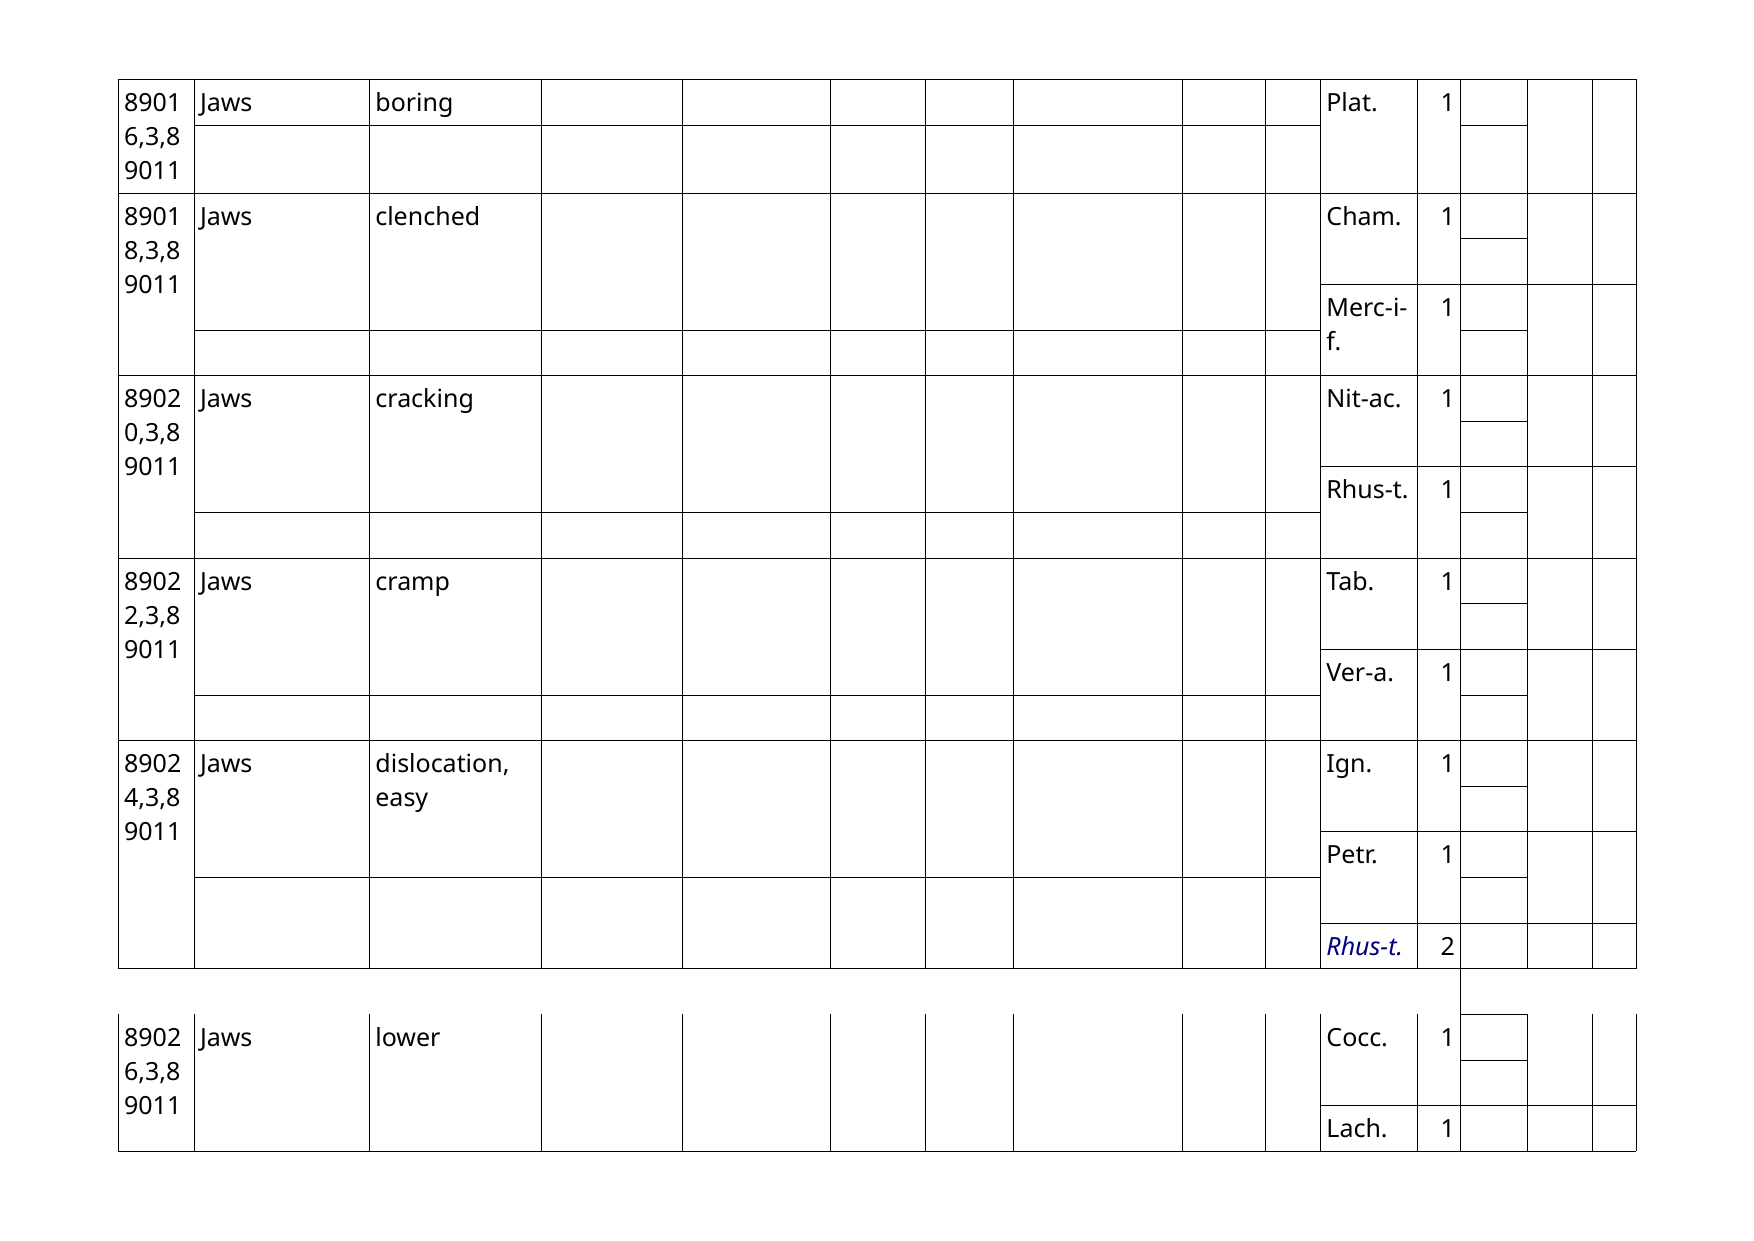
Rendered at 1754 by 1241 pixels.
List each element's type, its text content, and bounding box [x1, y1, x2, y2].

table_cell [831, 559, 925, 694]
table_cell [1014, 376, 1182, 512]
table_cell [1014, 513, 1182, 558]
table_cell 1 [1418, 1014, 1460, 1105]
table_cell lower [370, 1014, 541, 1151]
table_cell [1461, 878, 1527, 923]
table_cell [1014, 126, 1182, 193]
table_cell 89018,3,89011 [119, 194, 194, 375]
table_cell [926, 878, 1013, 968]
table_cell [1183, 331, 1265, 375]
table_cell [1461, 239, 1527, 284]
table_cell [1461, 1015, 1527, 1059]
table_cell 1 [1418, 285, 1460, 375]
table_cell [1528, 1106, 1592, 1151]
table_cell [926, 696, 1013, 740]
table_cell [542, 741, 682, 877]
table_cell [1014, 741, 1182, 877]
table_cell [831, 194, 925, 329]
table_cell [1461, 924, 1527, 968]
table_cell [926, 1014, 1013, 1151]
table_cell [1183, 696, 1265, 740]
table_cell Lach. [1321, 1106, 1417, 1151]
table_cell Rhus-t. [1321, 924, 1417, 968]
table_cell Ver-a. [1321, 650, 1417, 740]
table_cell 1 [1418, 741, 1460, 831]
table_cell [1266, 1014, 1320, 1151]
table_cell Jaws [195, 376, 369, 512]
table_cell Rhus-t. [1321, 467, 1417, 558]
table_cell [1528, 1014, 1592, 1105]
table_cell Plat. [1321, 80, 1417, 193]
table_cell [1528, 924, 1592, 968]
table_cell 1 [1418, 650, 1460, 740]
table_cell 1 [1418, 376, 1460, 466]
table_cell [1593, 1106, 1636, 1151]
table_cell 89020,3,89011 [119, 376, 194, 558]
table_cell [1593, 559, 1636, 649]
table_cell cramp [370, 559, 541, 694]
table_cell [1266, 741, 1320, 877]
table_cell [195, 331, 369, 375]
table_cell [1461, 559, 1527, 603]
table_cell [1461, 969, 1527, 1014]
table_cell [926, 331, 1013, 375]
table_cell [1593, 1014, 1636, 1105]
table_cell Petr. [1321, 832, 1417, 923]
table_cell Jaws [195, 1014, 369, 1151]
table_cell 1 [1418, 832, 1460, 923]
table_cell boring [370, 80, 541, 124]
table_cell [1266, 376, 1320, 512]
table_cell [683, 194, 830, 329]
table_cell 1 [1418, 467, 1460, 558]
table_cell [1593, 80, 1636, 193]
table_cell [542, 513, 682, 558]
table_cell [831, 80, 925, 124]
table_cell [926, 126, 1013, 193]
table_cell [1461, 194, 1527, 238]
table_cell [542, 331, 682, 375]
table_cell [542, 696, 682, 740]
table_cell [1266, 126, 1320, 193]
table_cell [1183, 1014, 1265, 1151]
table_cell [926, 376, 1013, 512]
table_cell [1528, 80, 1592, 193]
table_cell [1528, 467, 1592, 558]
table_cell [542, 878, 682, 968]
table_cell [926, 80, 1013, 124]
table_cell [1461, 422, 1527, 466]
table_cell [1461, 832, 1527, 877]
table_cell [1593, 741, 1636, 831]
table_cell [1528, 285, 1592, 375]
table_cell [195, 126, 369, 193]
table_cell [1593, 285, 1636, 375]
table_cell [1461, 285, 1527, 329]
table_cell 1 [1418, 194, 1460, 284]
table_cell [1593, 194, 1636, 284]
table_cell Merc-i-f. [1321, 285, 1417, 375]
table_cell [1528, 559, 1592, 649]
table_cell [683, 331, 830, 375]
table_cell [831, 331, 925, 375]
table_cell [1528, 741, 1592, 831]
table_cell [370, 331, 541, 375]
table_cell [1183, 376, 1265, 512]
table_cell [1183, 741, 1265, 877]
table_cell [926, 559, 1013, 694]
table_cell [831, 1014, 925, 1151]
table_cell [1266, 331, 1320, 375]
table_cell [1461, 1061, 1527, 1105]
table_cell [831, 696, 925, 740]
table_cell [1183, 878, 1265, 968]
table_cell [1183, 513, 1265, 558]
table_cell [683, 741, 830, 877]
table_cell 1 [1418, 80, 1460, 193]
table_cell clenched [370, 194, 541, 329]
table_cell cracking [370, 376, 541, 512]
table_cell dislocation, easy [370, 741, 541, 877]
table_cell Tab. [1321, 559, 1417, 649]
table_cell [1014, 696, 1182, 740]
table_cell [683, 376, 830, 512]
table_cell [1183, 559, 1265, 694]
table_cell [1266, 513, 1320, 558]
table_cell [542, 80, 682, 124]
table_cell [1014, 80, 1182, 124]
table_cell [542, 1014, 682, 1151]
table_cell [1461, 741, 1527, 786]
table_cell 89026,3,89011 [119, 1014, 194, 1151]
table_cell [1528, 194, 1592, 284]
table_cell [1014, 194, 1182, 329]
table_cell [1461, 650, 1527, 694]
table_cell [831, 513, 925, 558]
table_cell [926, 194, 1013, 329]
table_cell [1461, 696, 1527, 740]
table_cell [1461, 376, 1527, 421]
table_cell Cham. [1321, 194, 1417, 284]
table_cell [683, 559, 830, 694]
table_cell Cocc. [1321, 1014, 1417, 1105]
table_cell [1461, 604, 1527, 649]
table_cell 1 [1418, 1106, 1460, 1151]
table_cell [1014, 878, 1182, 968]
table_cell [1266, 559, 1320, 694]
table_cell [1266, 878, 1320, 968]
table_cell Jaws [195, 741, 369, 877]
table_cell [542, 376, 682, 512]
table_cell [926, 513, 1013, 558]
table_cell [1014, 331, 1182, 375]
table_cell [542, 559, 682, 694]
table_cell [195, 513, 369, 558]
table_cell [831, 878, 925, 968]
table_cell [542, 126, 682, 193]
table_cell [683, 878, 830, 968]
table_cell [370, 696, 541, 740]
table_cell [1593, 650, 1636, 740]
table_cell [1266, 80, 1320, 124]
table_cell 2 [1418, 924, 1460, 968]
table_cell [1266, 194, 1320, 329]
table_cell 1 [1418, 559, 1460, 649]
table_cell [1593, 832, 1636, 923]
table_cell [1461, 467, 1527, 512]
table_cell Jaws [195, 194, 369, 329]
table_cell [370, 513, 541, 558]
table_cell 89024,3,89011 [119, 741, 194, 968]
table_cell Jaws [195, 80, 369, 124]
table_cell [1014, 559, 1182, 694]
table_cell [683, 513, 830, 558]
table_cell 89022,3,89011 [119, 559, 194, 740]
table_cell [1183, 194, 1265, 329]
table_cell [1528, 376, 1592, 466]
table_cell Jaws [195, 559, 369, 694]
table_cell [831, 741, 925, 877]
table_cell [1593, 376, 1636, 466]
table_cell [1461, 513, 1527, 558]
table_cell [542, 194, 682, 329]
table_cell [1461, 787, 1527, 831]
table_cell Ign. [1321, 741, 1417, 831]
table_cell [1593, 924, 1636, 968]
table_cell [1014, 1014, 1182, 1151]
table_cell [683, 696, 830, 740]
table_cell Nit-ac. [1321, 376, 1417, 466]
table_cell [683, 1014, 830, 1151]
table_cell [370, 878, 541, 968]
table_cell [683, 126, 830, 193]
table_cell [1461, 80, 1527, 124]
table_cell [1461, 331, 1527, 375]
table_cell [370, 126, 541, 193]
table_cell [1593, 467, 1636, 558]
table_cell [195, 878, 369, 968]
table_cell [1183, 80, 1265, 124]
table_cell 89016,3,89011 [119, 80, 194, 193]
table_cell [1461, 1106, 1527, 1151]
table_cell [1461, 126, 1527, 193]
table_cell [683, 80, 830, 124]
table_cell [831, 126, 925, 193]
table_cell [1266, 696, 1320, 740]
table_cell [926, 741, 1013, 877]
table_cell [1528, 832, 1592, 923]
table_cell [831, 376, 925, 512]
table_cell [195, 696, 369, 740]
table_cell [1183, 126, 1265, 193]
table_cell [1528, 650, 1592, 740]
